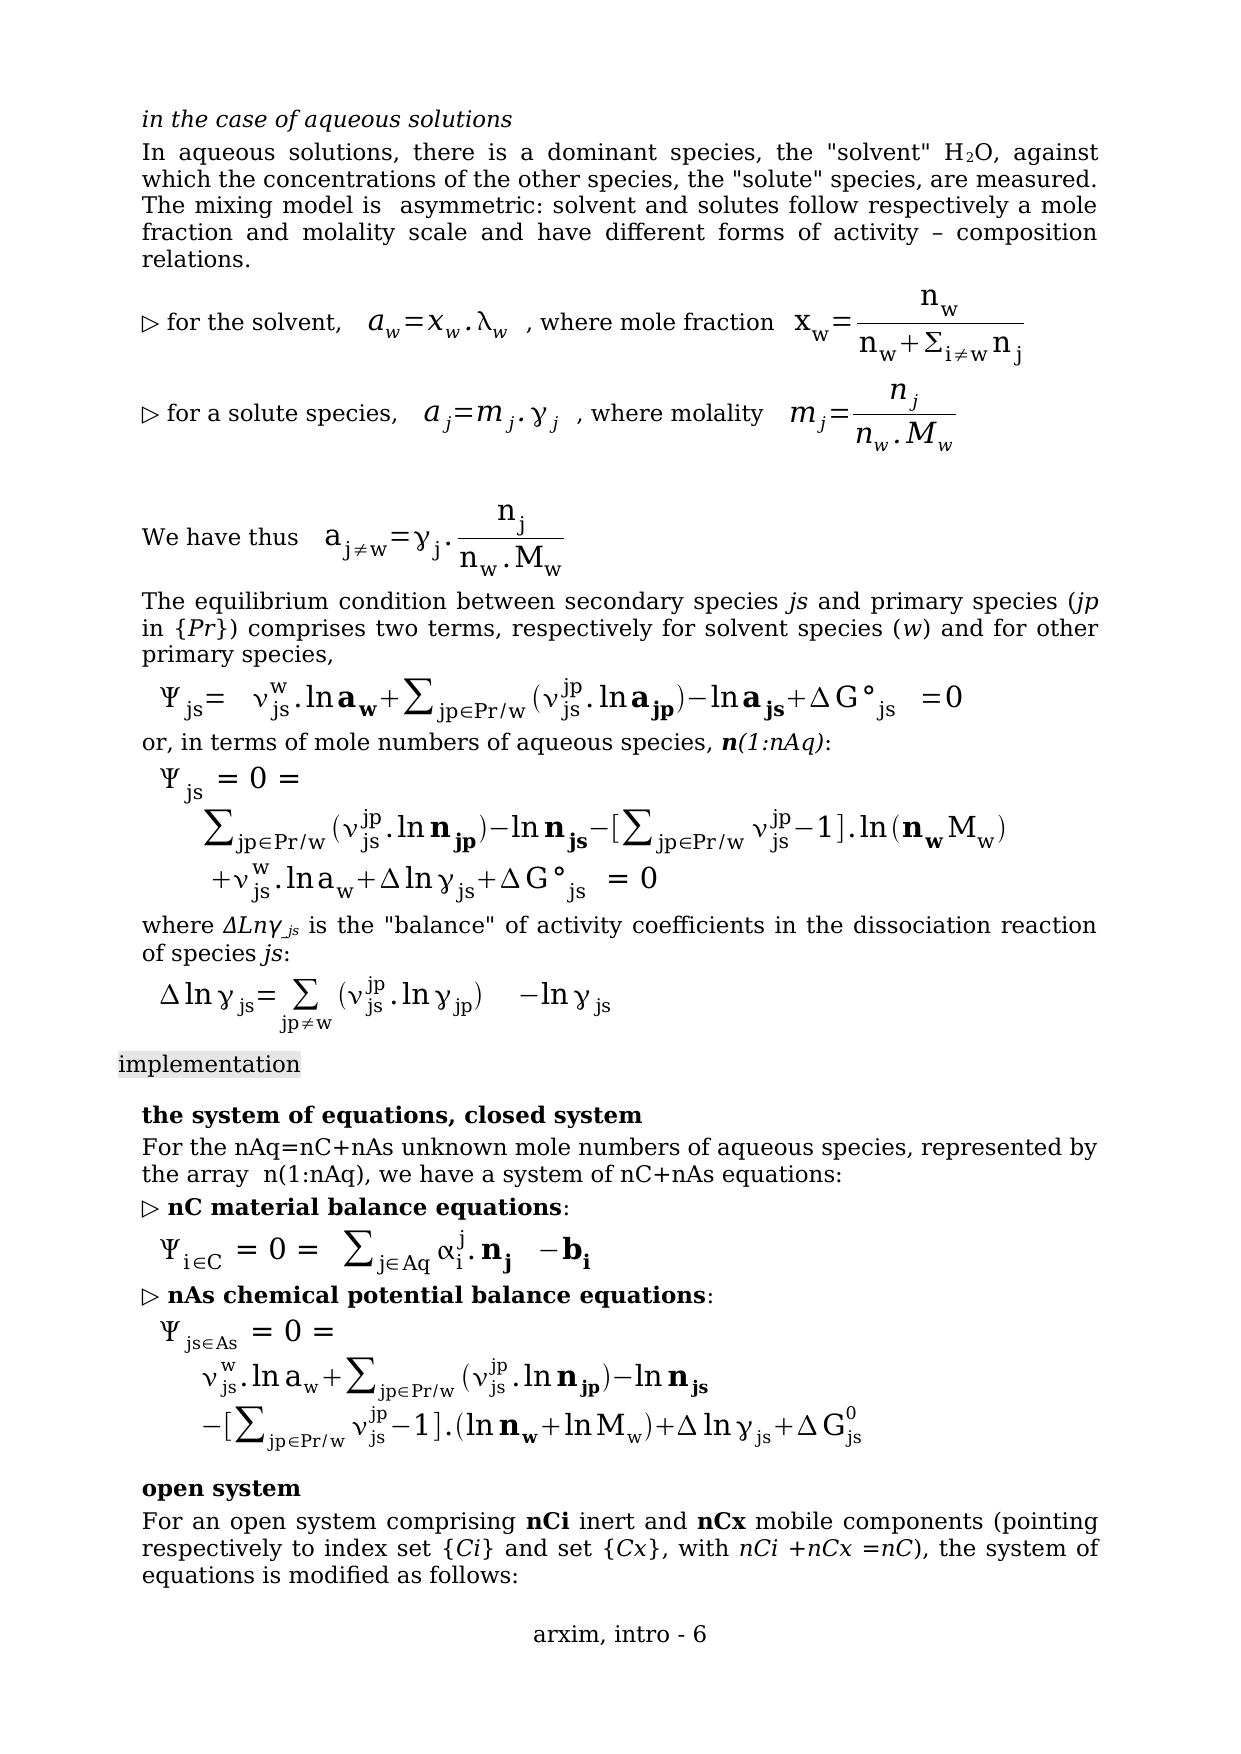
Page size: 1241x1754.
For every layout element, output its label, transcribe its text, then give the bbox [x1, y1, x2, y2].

subtitle the system of equations, closed system [142, 1102, 1134, 1128]
text ▷ nC material balance equations: [142, 1194, 1098, 1221]
text ▷ for the solvent, , where mole fraction [142, 279, 1098, 367]
text The equilibrium condition between secondary species js and primary species (jp in {Pr}) comprises two terms, respectively for solvent species (w) and for other primary species, [142, 588, 1098, 668]
text For an open system comprising nCi inert and nCx mobile components (pointing respectively to index set {Ci} and set {Cx}, with nCi +nCx =nC), the system of equations is modified as follows: [142, 1508, 1098, 1589]
subtitle open system [142, 1475, 1134, 1502]
text For the nAq=nC+nAs unknown mole numbers of aqueous species, represented by the array n(1:nAq), we have a system of nC+nAs equations: [142, 1134, 1098, 1188]
text or, in terms of mole numbers of aqueous species, n(1:nAq): [142, 729, 1098, 756]
text where ΔLnγ_js is the "balance" of activity coefficients in the dissociation reaction of species js: [142, 909, 1098, 967]
subtitle implementation [301, 1051, 1134, 1078]
text In aqueous solutions, there is a dominant species, the "solvent" H2O, against which the concentrations of the other species, the "solute" species, are measured. The mixing model is asymmetric: solvent and solutes follow respectively a mole fraction and molality scale and have different forms of activity – composition relations. [142, 139, 1098, 273]
text ▷ nAs chemical potential balance equations: [142, 1282, 1098, 1309]
text ▷ for a solute species, , where molality [142, 373, 1098, 455]
subtitle in the case of aqueous solutions [142, 106, 1134, 133]
text We have thus [142, 494, 1098, 582]
